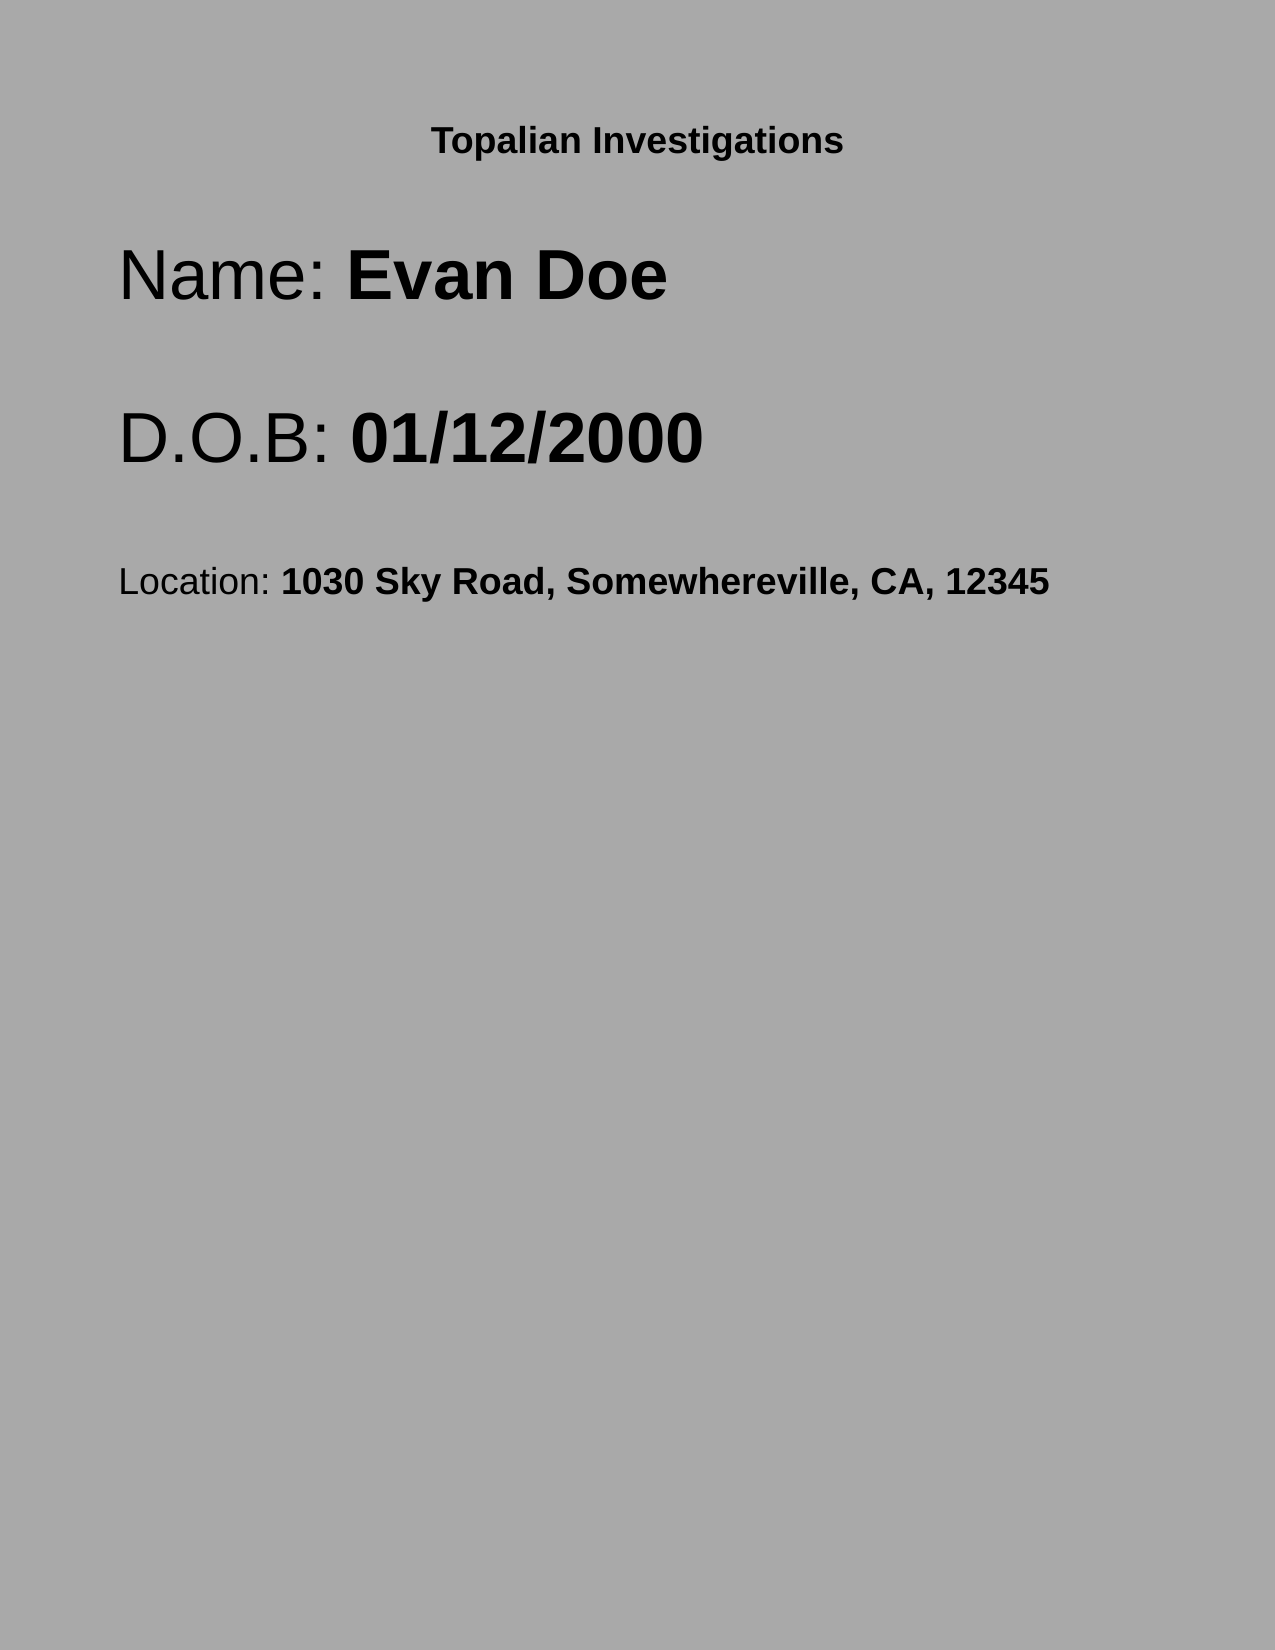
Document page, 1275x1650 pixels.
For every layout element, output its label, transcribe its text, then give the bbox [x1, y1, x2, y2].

text Topalian Investigations [118, 118, 1157, 161]
text Location: 1030 Sky Road, Somewhereville, CA, 12345 [118, 559, 1157, 602]
text Name: Evan Doe [118, 233, 1157, 314]
text D.O.B: 01/12/2000 [118, 396, 1157, 477]
